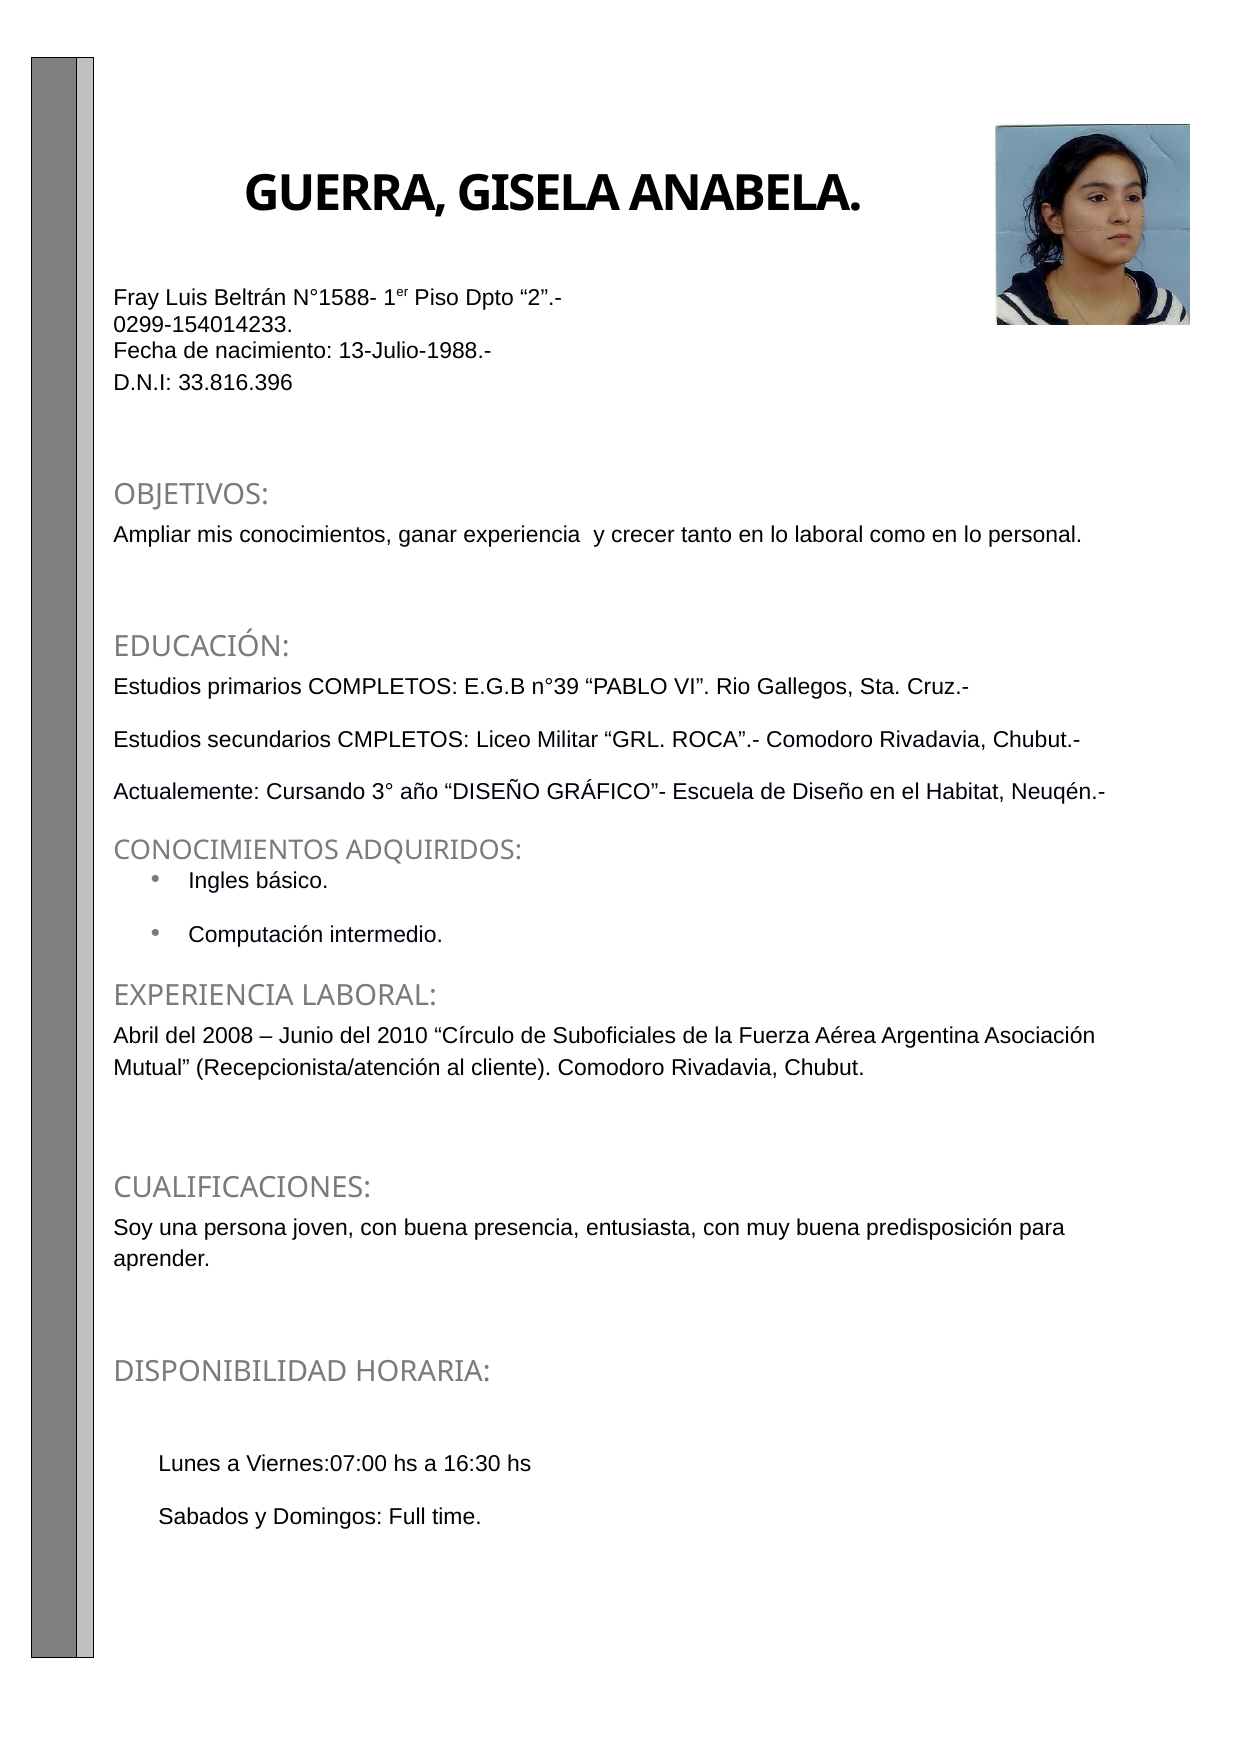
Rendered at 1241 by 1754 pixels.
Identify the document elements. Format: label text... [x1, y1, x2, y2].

text Fray Luis Beltrán N°1588- 1er Piso Dpto “2”.- [113, 284, 994, 311]
text DISPONIBILIDAD HORARIA: [113, 1350, 1131, 1390]
text Estudios primarios COMPLETOS: E.G.B n°39 “PABLO VI”. Rio Gallegos, Sta. Cruz.- [113, 673, 1131, 699]
text EXPERIENCIA LABORAL: [113, 974, 1131, 1014]
list Computación intermedio. [151, 921, 1131, 948]
text Ampliar mis conocimientos, ganar experiencia y crecer tanto en lo laboral como en lo personal. [113, 521, 1131, 547]
text Abril del 2008 – Junio del 2010 “Círculo de Suboficiales de la Fuerza Aérea Argentina Asociación Mutual” (Recepcionista/atención al cliente). Comodoro Rivadavia, Chubut. [113, 1022, 1131, 1080]
text Actualemente: Cursando 3° año “DISEÑO GRÁFICO”- Escuela de Diseño en el Habitat, Neuqén.- [113, 778, 1131, 804]
text CONOCIMIENTOS ADQUIRIDOS: [113, 830, 1131, 867]
text Estudios secundarios CMPLETOS: Liceo Militar “GRL. ROCA”.- Comodoro Rivadavia, Chubut.- [113, 726, 1131, 752]
picture [994, 124, 1190, 325]
text CUALIFICACIONES: [113, 1166, 1131, 1206]
text 0299-154014233. [113, 311, 1131, 337]
list Sabados y Domingos: Full time. [158, 1503, 1131, 1529]
list Lunes a Viernes:07:00 hs a 16:30 hs [158, 1450, 1131, 1477]
list Ingles básico. [151, 867, 1131, 895]
title GUERRA, GISELA ANABELA. [113, 157, 994, 225]
text Soy una persona joven, con buena presencia, entusiasta, con muy buena predisposición para aprender. [113, 1214, 1131, 1272]
text Fecha de nacimiento: 13-Julio-1988.- D.N.I: 33.816.396 [113, 337, 1131, 395]
text Objetivos: [113, 473, 1131, 513]
text Educación: [113, 626, 1131, 665]
